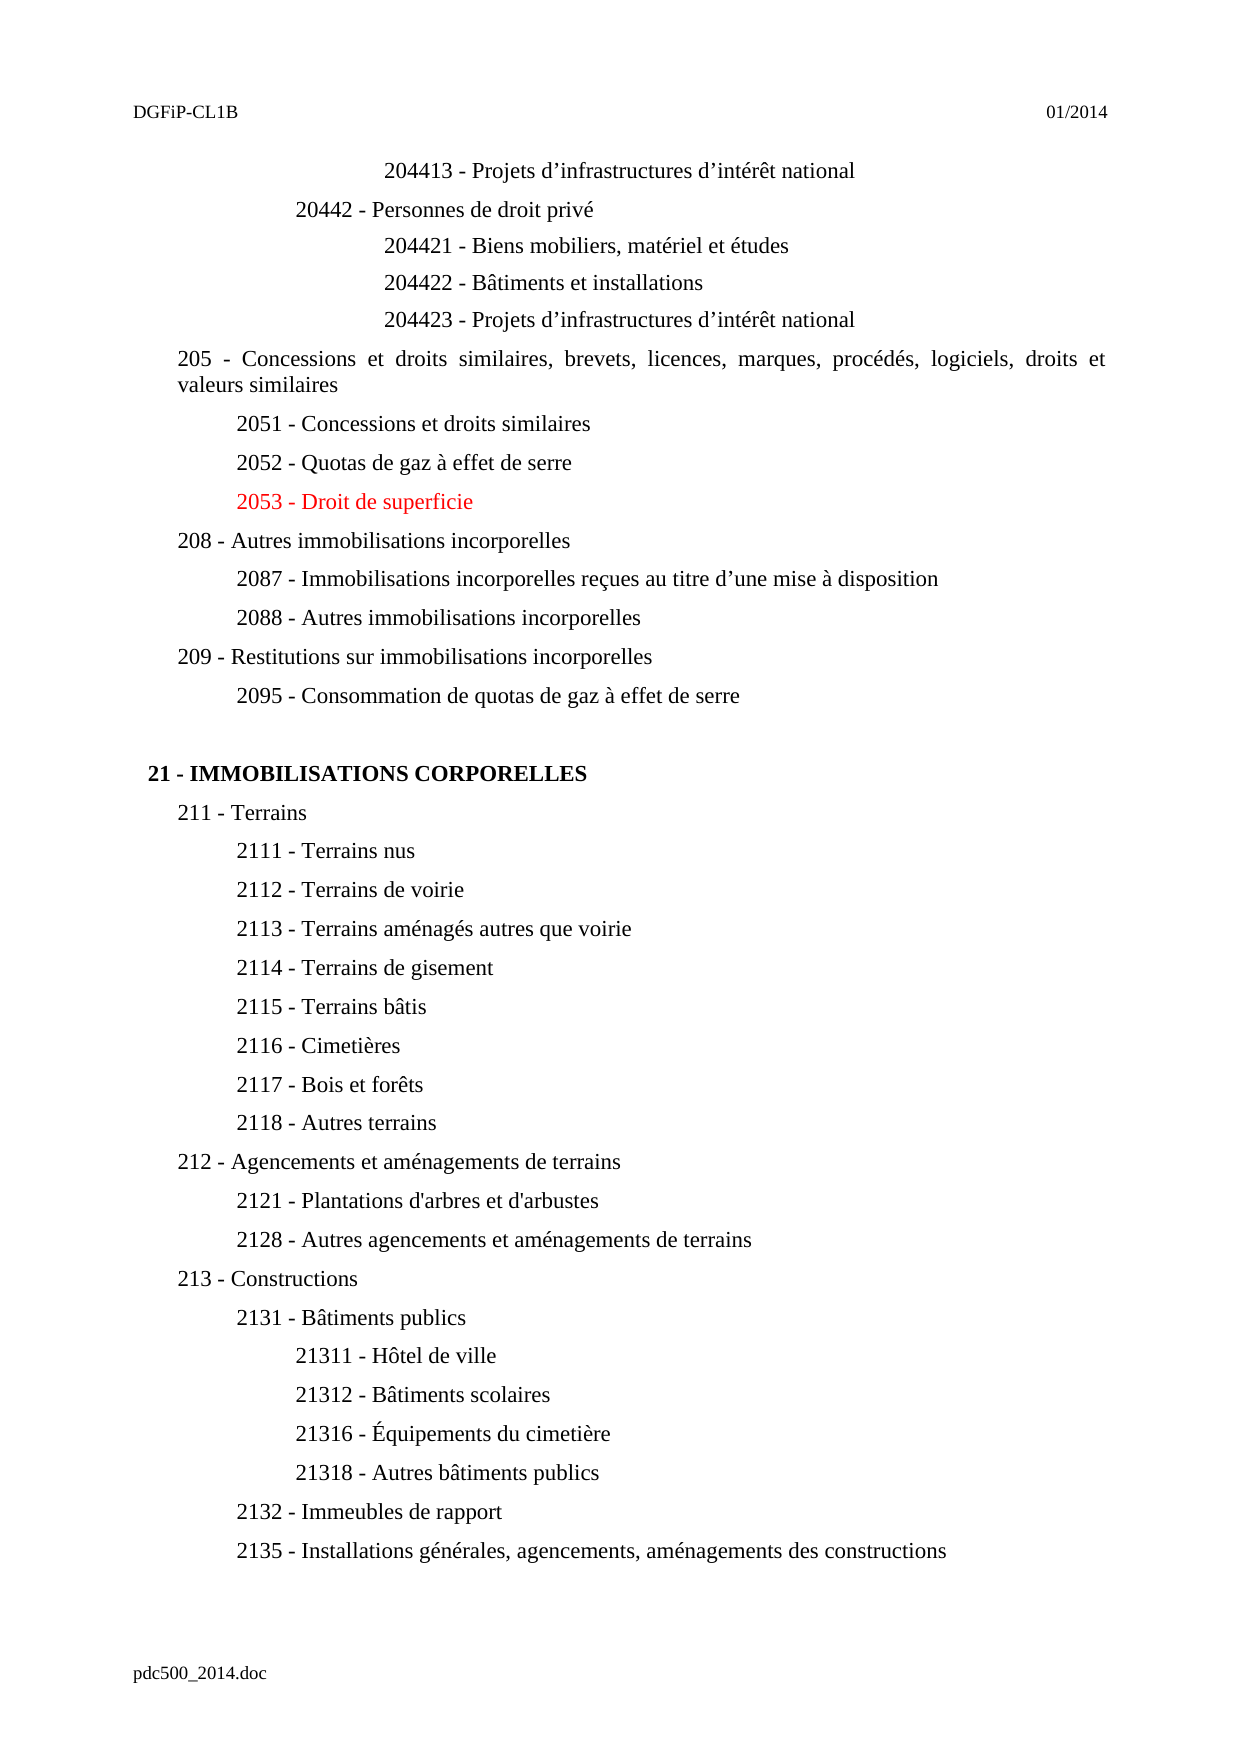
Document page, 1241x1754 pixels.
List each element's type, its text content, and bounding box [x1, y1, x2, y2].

text 21311 - Hôtel de ville [295, 1343, 1107, 1369]
text 2131 - Bâtiments publics [236, 1304, 1107, 1330]
text 21 - IMMOBILISATIONS CORPORELLES [148, 760, 1107, 786]
text 2095 - Consommation de quotas de gaz à effet de serre [236, 682, 1107, 708]
text 204422 - Bâtiments et installations [384, 269, 1107, 296]
text 2053 - Droit de superficie [236, 488, 1107, 514]
text 2088 - Autres immobilisations incorporelles [236, 604, 1107, 631]
text 2132 - Immeubles de rapport [236, 1498, 1107, 1524]
text 204423 - Projets d’infrastructures d’intérêt national [384, 306, 1107, 332]
text 211 - Terrains [177, 799, 1107, 825]
text 2135 - Installations générales, agencements, aménagements des constructions [236, 1537, 1107, 1563]
text 2113 - Terrains aménagés autres que voirie [236, 915, 1107, 942]
text 213 - Constructions [177, 1265, 1107, 1291]
text 2111 - Terrains nus [236, 837, 1107, 864]
text 2121 - Plantations d'arbres et d'arbustes [236, 1187, 1107, 1213]
text 2112 - Terrains de voirie [236, 876, 1107, 903]
text 2128 - Autres agencements et aménagements de terrains [236, 1226, 1107, 1252]
text 21312 - Bâtiments scolaires [295, 1381, 1107, 1408]
text 2117 - Bois et forêts [236, 1071, 1107, 1097]
text 2051 - Concessions et droits similaires [236, 410, 1107, 436]
text 20442 - Personnes de droit privé [295, 196, 1107, 222]
text 205 - Concessions et droits similaires, brevets, licences, marques, procédés, logiciels, droits et valeurs similaires [177, 345, 1107, 398]
text 209 - Restitutions sur immobilisations incorporelles [177, 643, 1107, 669]
text 2116 - Cimetières [236, 1032, 1107, 1058]
text 21316 - Équipements du cimetière [295, 1420, 1107, 1447]
text 2115 - Terrains bâtis [236, 993, 1107, 1019]
text 2118 - Autres terrains [236, 1109, 1107, 1136]
text 21318 - Autres bâtiments publics [295, 1459, 1107, 1486]
text 2087 - Immobilisations incorporelles reçues au titre d’une mise à disposition [236, 566, 1107, 592]
text 2114 - Terrains de gisement [236, 954, 1107, 980]
text 204413 - Projets d’infrastructures d’intérêt national [384, 157, 1107, 183]
text 208 - Autres immobilisations incorporelles [177, 527, 1107, 553]
text 2052 - Quotas de gaz à effet de serre [236, 449, 1107, 475]
text 212 - Agencements et aménagements de terrains [177, 1148, 1107, 1175]
text 204421 - Biens mobiliers, matériel et études [384, 232, 1107, 259]
